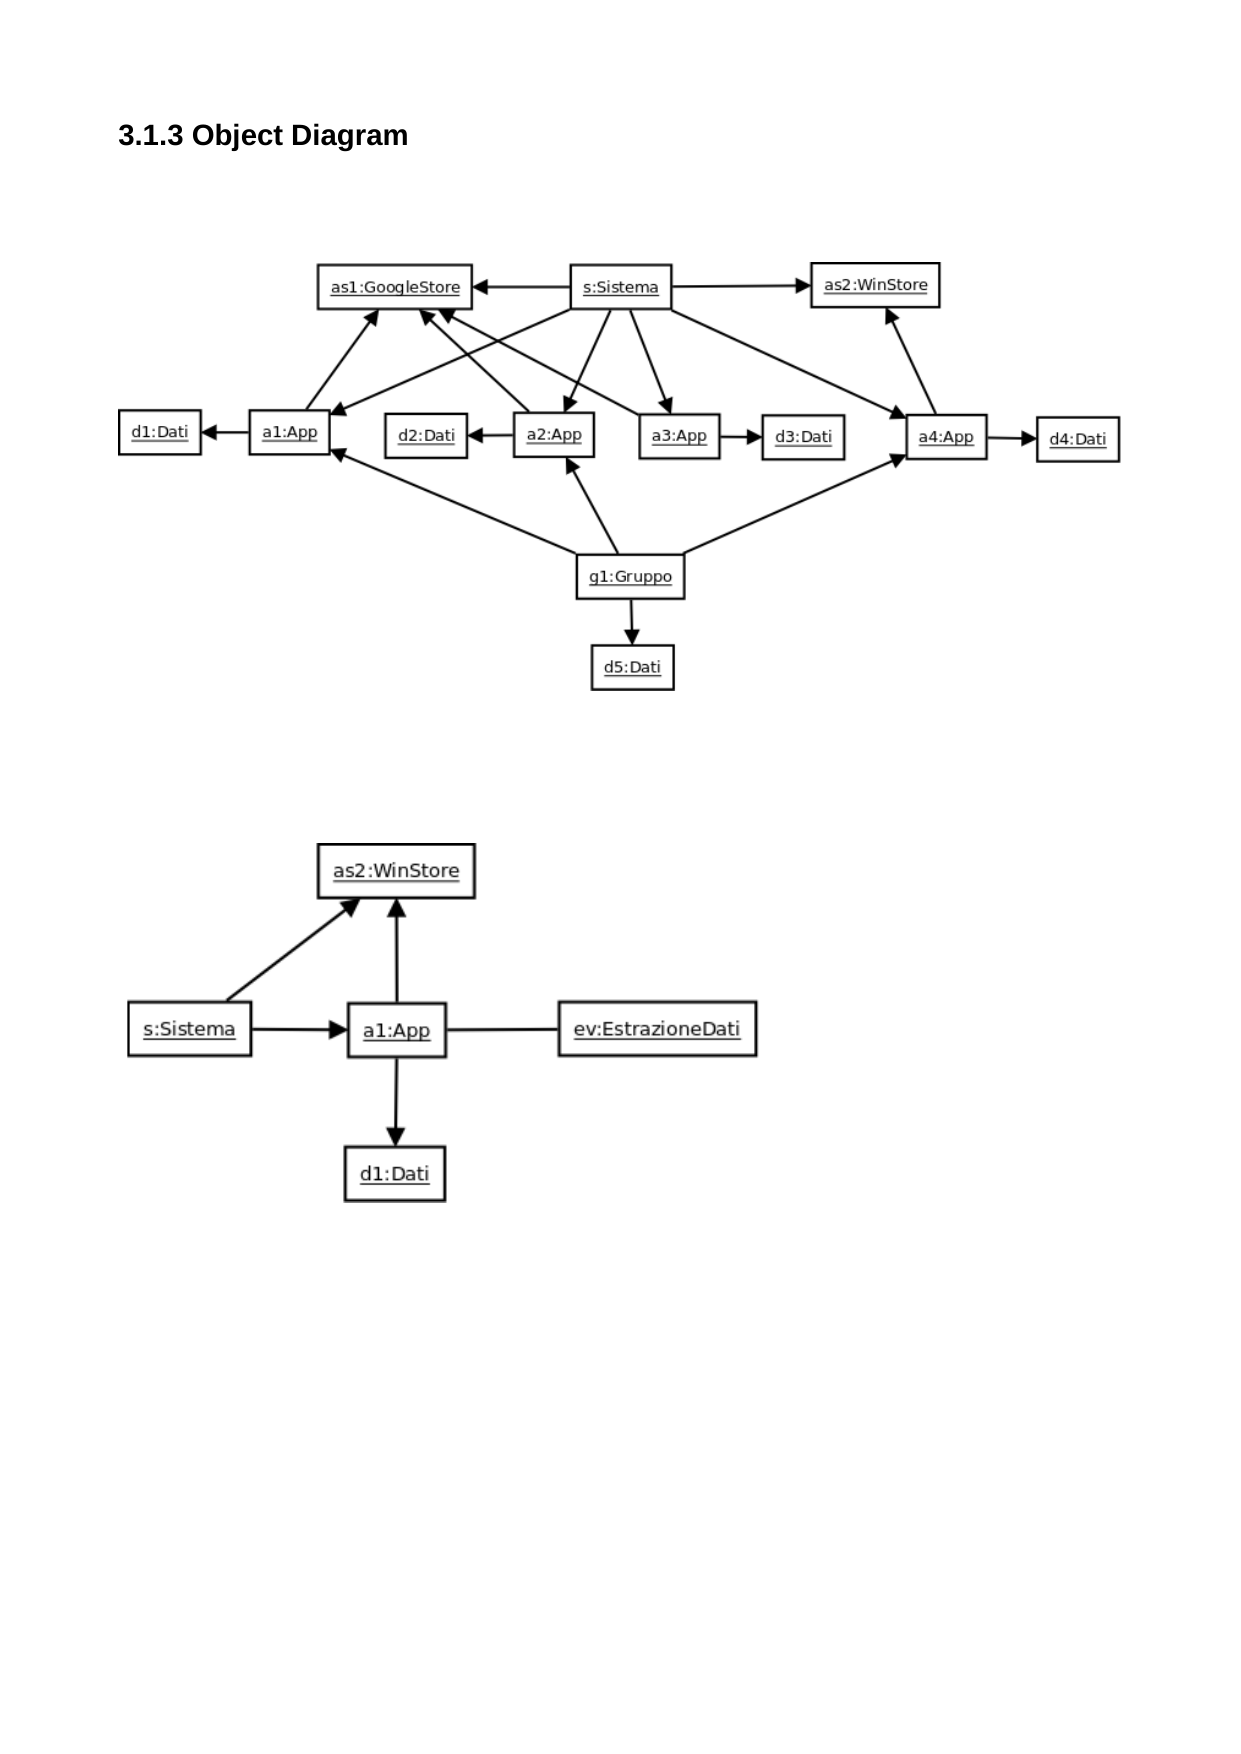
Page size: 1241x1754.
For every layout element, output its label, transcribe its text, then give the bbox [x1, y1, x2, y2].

picture [127, 843, 759, 1203]
subtitle 3.1.3 Object Diagram [118, 118, 1122, 152]
picture [118, 262, 1123, 691]
